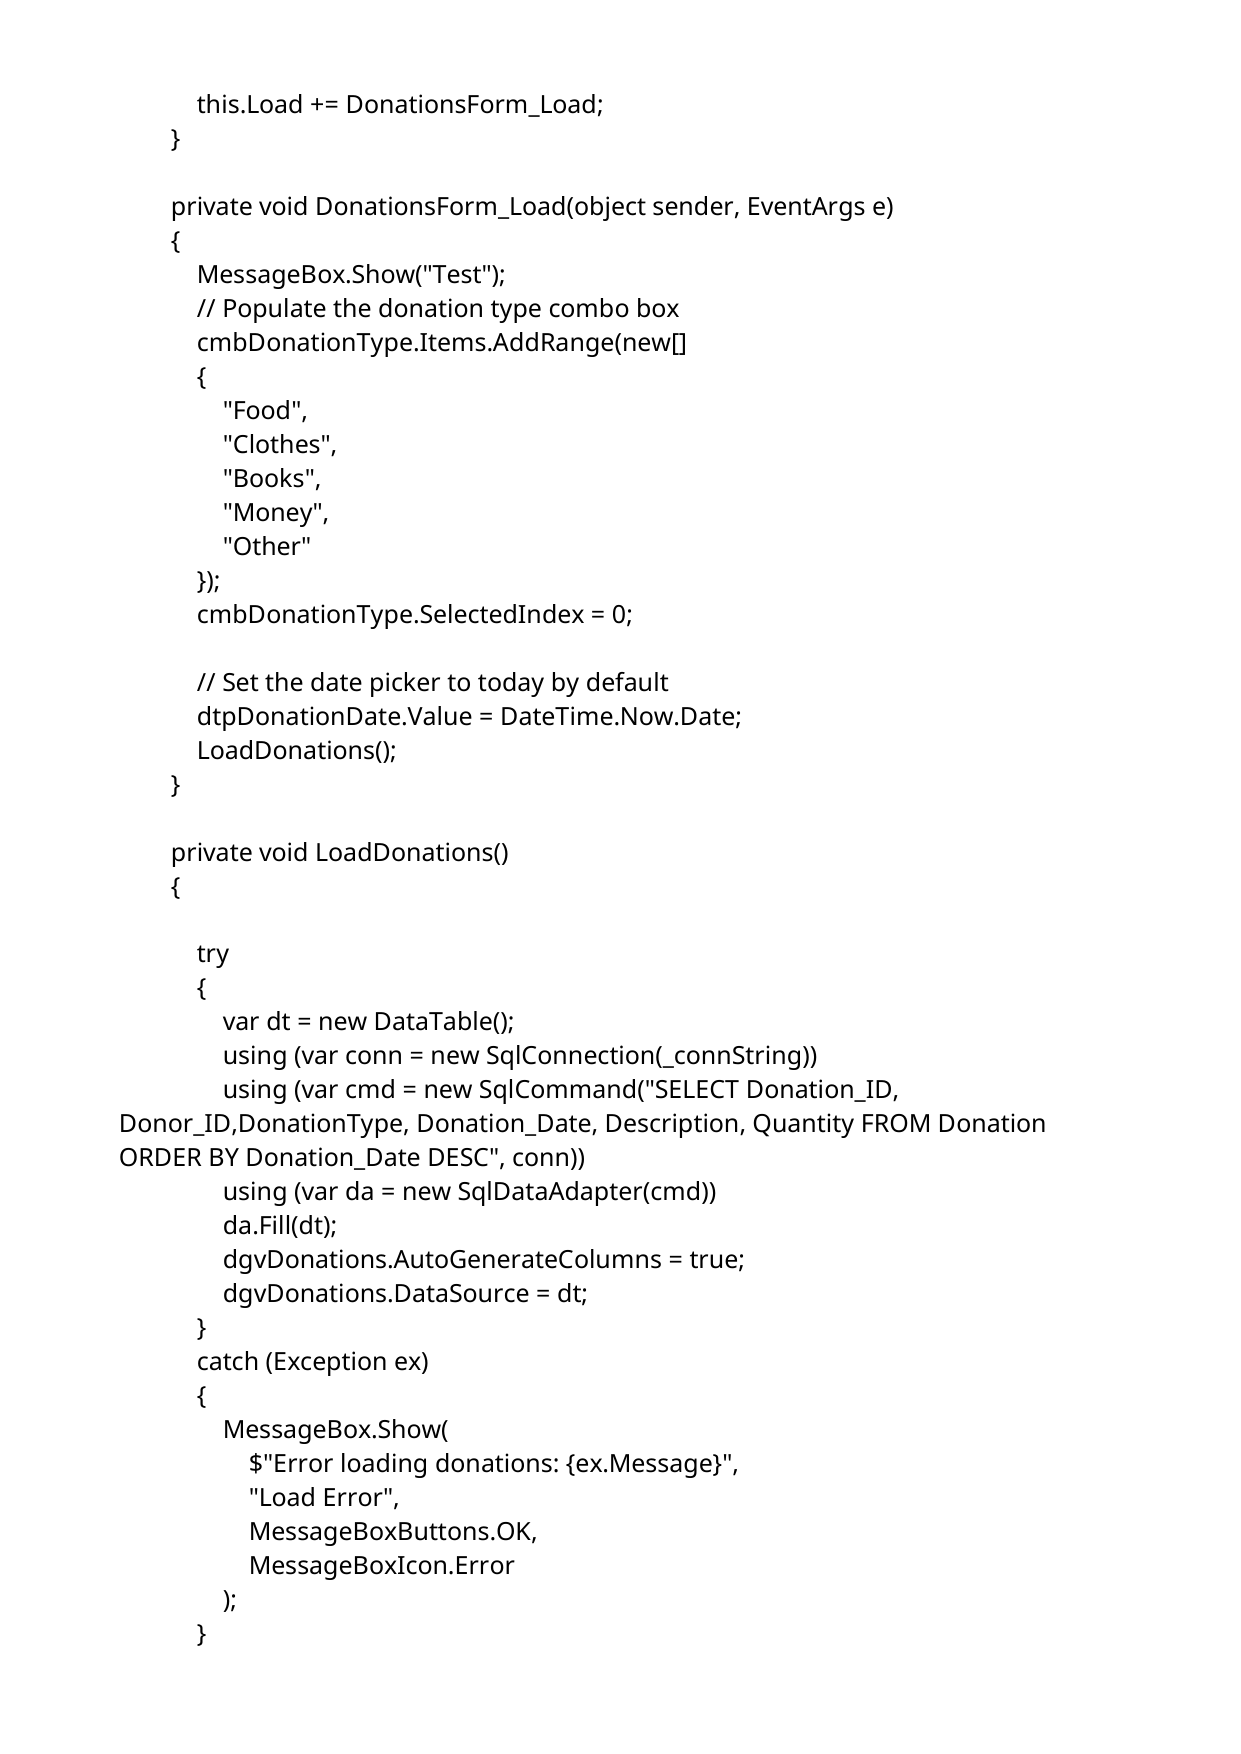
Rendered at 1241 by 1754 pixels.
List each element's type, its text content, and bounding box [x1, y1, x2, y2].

text da.Fill(dt); [119, 1208, 1121, 1242]
text LoadDonations(); [119, 733, 1121, 767]
text { [119, 223, 1121, 257]
text "Money", [119, 495, 1121, 529]
text dgvDonations.AutoGenerateColumns = true; [119, 1242, 1121, 1276]
text catch (Exception ex) [119, 1344, 1121, 1378]
text { [119, 970, 1121, 1004]
text MessageBoxIcon.Error [119, 1548, 1121, 1582]
text using (var da = new SqlDataAdapter(cmd)) [119, 1174, 1121, 1208]
text } [119, 121, 1121, 155]
text }); [119, 563, 1121, 597]
text "Food", [119, 393, 1121, 427]
text dtpDonationDate.Value = DateTime.Now.Date; [119, 699, 1121, 733]
text "Load Error", [119, 1480, 1121, 1514]
text MessageBoxButtons.OK, [119, 1514, 1121, 1548]
text "Other" [119, 529, 1121, 563]
text { [119, 359, 1121, 393]
text MessageBox.Show( [119, 1412, 1121, 1446]
text cmbDonationType.SelectedIndex = 0; [119, 597, 1121, 631]
text private void LoadDonations() [119, 834, 1121, 868]
text private void DonationsForm_Load(object sender, EventArgs e) [119, 189, 1121, 223]
text ); [119, 1582, 1121, 1616]
text { [119, 868, 1121, 902]
text // Populate the donation type combo box [119, 291, 1121, 325]
text "Books", [119, 461, 1121, 495]
text // Set the date picker to today by default [119, 665, 1121, 699]
text this.Load += DonationsForm_Load; [119, 87, 1121, 121]
text try [119, 936, 1121, 970]
text } [119, 1310, 1121, 1344]
text dgvDonations.DataSource = dt; [119, 1276, 1121, 1310]
text MessageBox.Show("Test"); [119, 257, 1121, 291]
text $"Error loading donations: {ex.Message}", [119, 1446, 1121, 1480]
text } [119, 1616, 1121, 1649]
text { [119, 1378, 1121, 1412]
text } [119, 767, 1121, 801]
text cmbDonationType.Items.AddRange(new[] [119, 325, 1121, 359]
text using (var conn = new SqlConnection(_connString)) [119, 1038, 1121, 1072]
text "Clothes", [119, 427, 1121, 461]
text using (var cmd = new SqlCommand("SELECT Donation_ID, Donor_ID,DonationType, Donation_Date, Description, Quantity FROM Donation ORDER BY Donation_Date DESC", conn)) [119, 1072, 1121, 1174]
text var dt = new DataTable(); [119, 1004, 1121, 1038]
